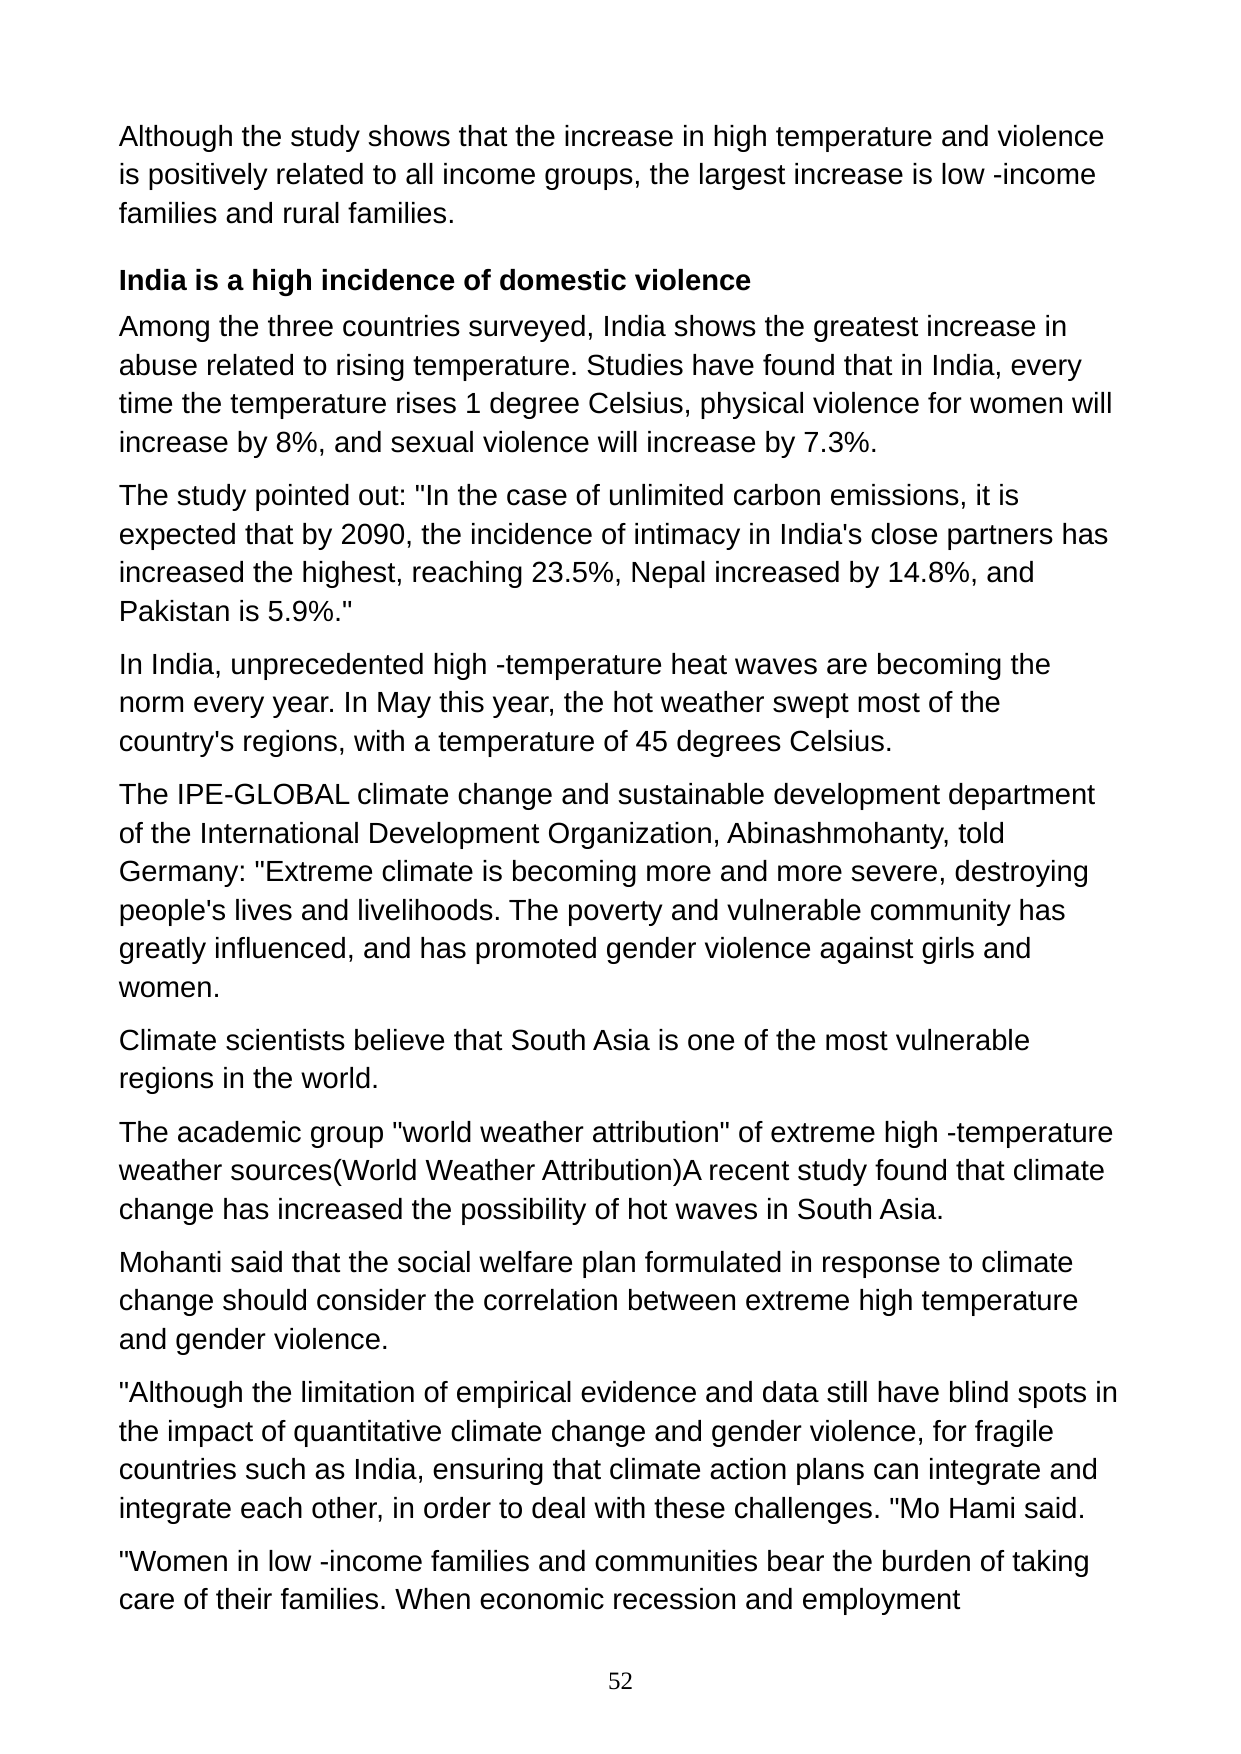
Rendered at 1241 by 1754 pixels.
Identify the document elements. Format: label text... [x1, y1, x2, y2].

text "Women in low -income families and communities bear the burden of taking care of their families. When economic recession and employment [118, 1544, 1122, 1616]
text Mohanti said that the social welfare plan formulated in response to climate change should consider the correlation between extreme high temperature and gender violence. [118, 1245, 1122, 1355]
text Although the study shows that the increase in high temperature and violence is positively related to all income groups, the largest increase is low -income families and rural families. [118, 118, 1122, 229]
subtitle India is a high incidence of domestic violence [118, 263, 1122, 297]
text Climate scientists believe that South Asia is one of the most vulnerable regions in the world. [118, 1023, 1122, 1095]
text "Although the limitation of empirical evidence and data still have blind spots in the impact of quantitative climate change and gender violence, for fragile countries such as India, ensuring that climate action plans can integrate and integrate each other, in order to deal with these challenges. "Mo Hami said. [118, 1375, 1122, 1524]
text The academic group "world weather attribution" of extreme high -temperature weather sources(World Weather Attribution)A recent study found that climate change has increased the possibility of hot waves in South Asia. [118, 1114, 1122, 1225]
text In India, unprecedented high -temperature heat waves are becoming the norm every year. In May this year, the hot weather swept most of the country's regions, with a temperature of 45 degrees Celsius. [118, 647, 1122, 757]
text The IPE-GLOBAL climate change and sustainable development department of the International Development Organization, Abinashmohanty, told Germany: "Extreme climate is becoming more and more severe, destroying people's lives and livelihoods. The poverty and vulnerable community has greatly influenced, and has promoted gender violence against girls and women. [118, 777, 1122, 1003]
text Among the three countries surveyed, India shows the greatest increase in abuse related to rising temperature. Studies have found that in India, every time the temperature rises 1 degree Celsius, physical violence for women will increase by 8%, and sexual violence will increase by 7.3%. [118, 309, 1122, 458]
text The study pointed out: "In the case of unlimited carbon emissions, it is expected that by 2090, the incidence of intimacy in India's close partners has increased the highest, reaching 23.5%, Nepal increased by 14.8%, and Pakistan is 5.9%." [118, 478, 1122, 627]
